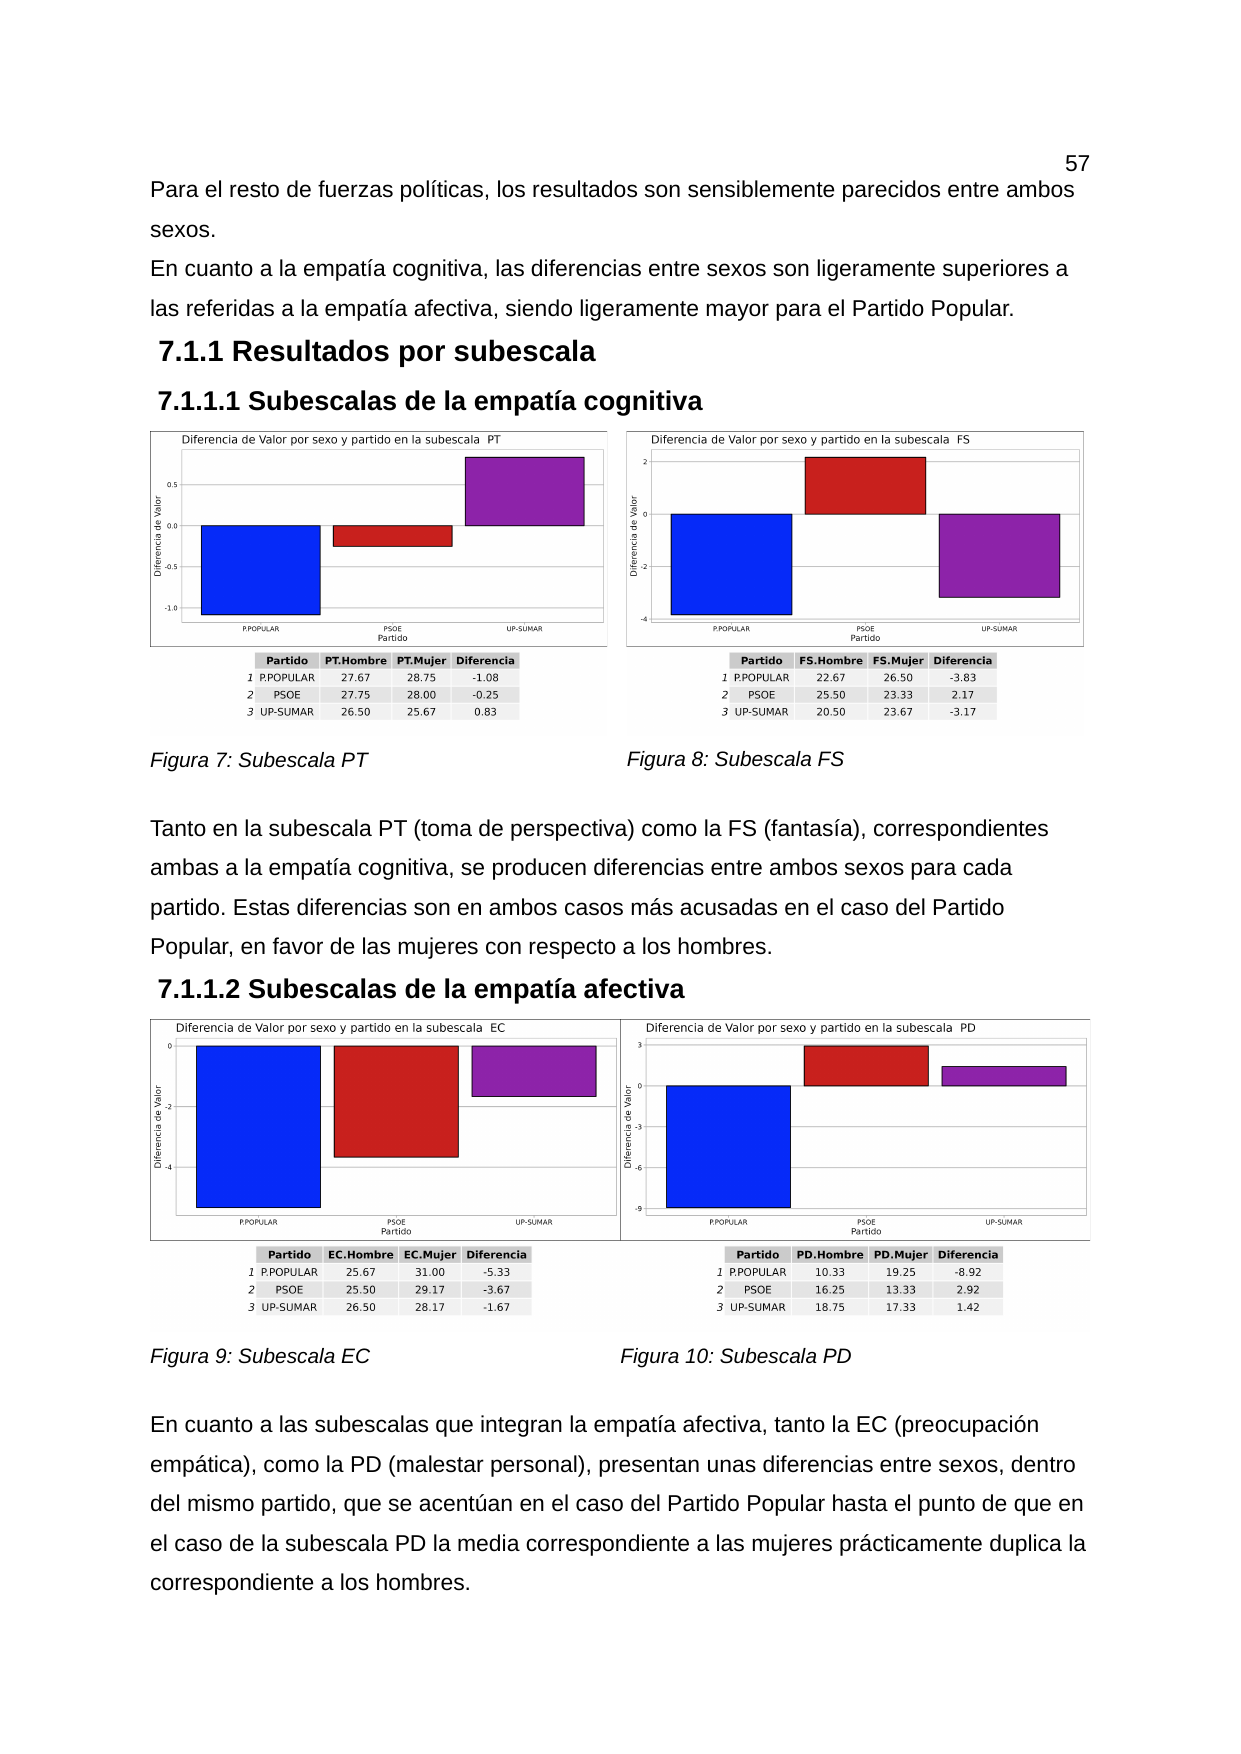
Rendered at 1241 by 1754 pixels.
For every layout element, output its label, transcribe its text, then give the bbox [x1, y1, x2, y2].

subtitle Subescalas de la empatía cognitiva [150, 385, 1090, 416]
text En cuanto a las subescalas que integran la empatía afectiva, tanto la EC (preocupación empática), como la PD (malestar personal), presentan unas diferencias entre sexos, dentro del mismo partido, que se acentúan en el caso del Partido Popular hasta el punto de que en el caso de la subescala PD la media correspondiente a las mujeres prácticamente duplica la correspondiente a los hombres. [150, 1411, 1090, 1596]
subtitle Resultados por subescala [150, 334, 1090, 368]
table_header [150, 432, 620, 815]
picture [150, 431, 608, 736]
table_header [620, 1332, 1090, 1411]
subtitle Subescalas de la empatía afectiva [150, 973, 1090, 1004]
text Tanto en la subescala PT (toma de perspectiva) como la FS (fantasía), correspondientes ambas a la empatía cognitiva, se producen diferencias entre ambos sexos para cada partido. Estas diferencias son en ambos casos más acusadas en el caso del Partido Popular, en favor de las mujeres con respecto a los hombres. [150, 815, 1090, 959]
picture [150, 1019, 1091, 1332]
text En cuanto a la empatía cognitiva, las diferencias entre sexos son ligeramente superiores a las referidas a la empatía afectiva, siendo ligeramente mayor para el Partido Popular. [150, 255, 1090, 321]
text Para el resto de fuerzas políticas, los resultados son sensiblemente parecidos entre ambos sexos. [150, 176, 1090, 242]
table_header [150, 1332, 620, 1411]
picture [626, 431, 1084, 736]
table_header [620, 432, 1090, 815]
